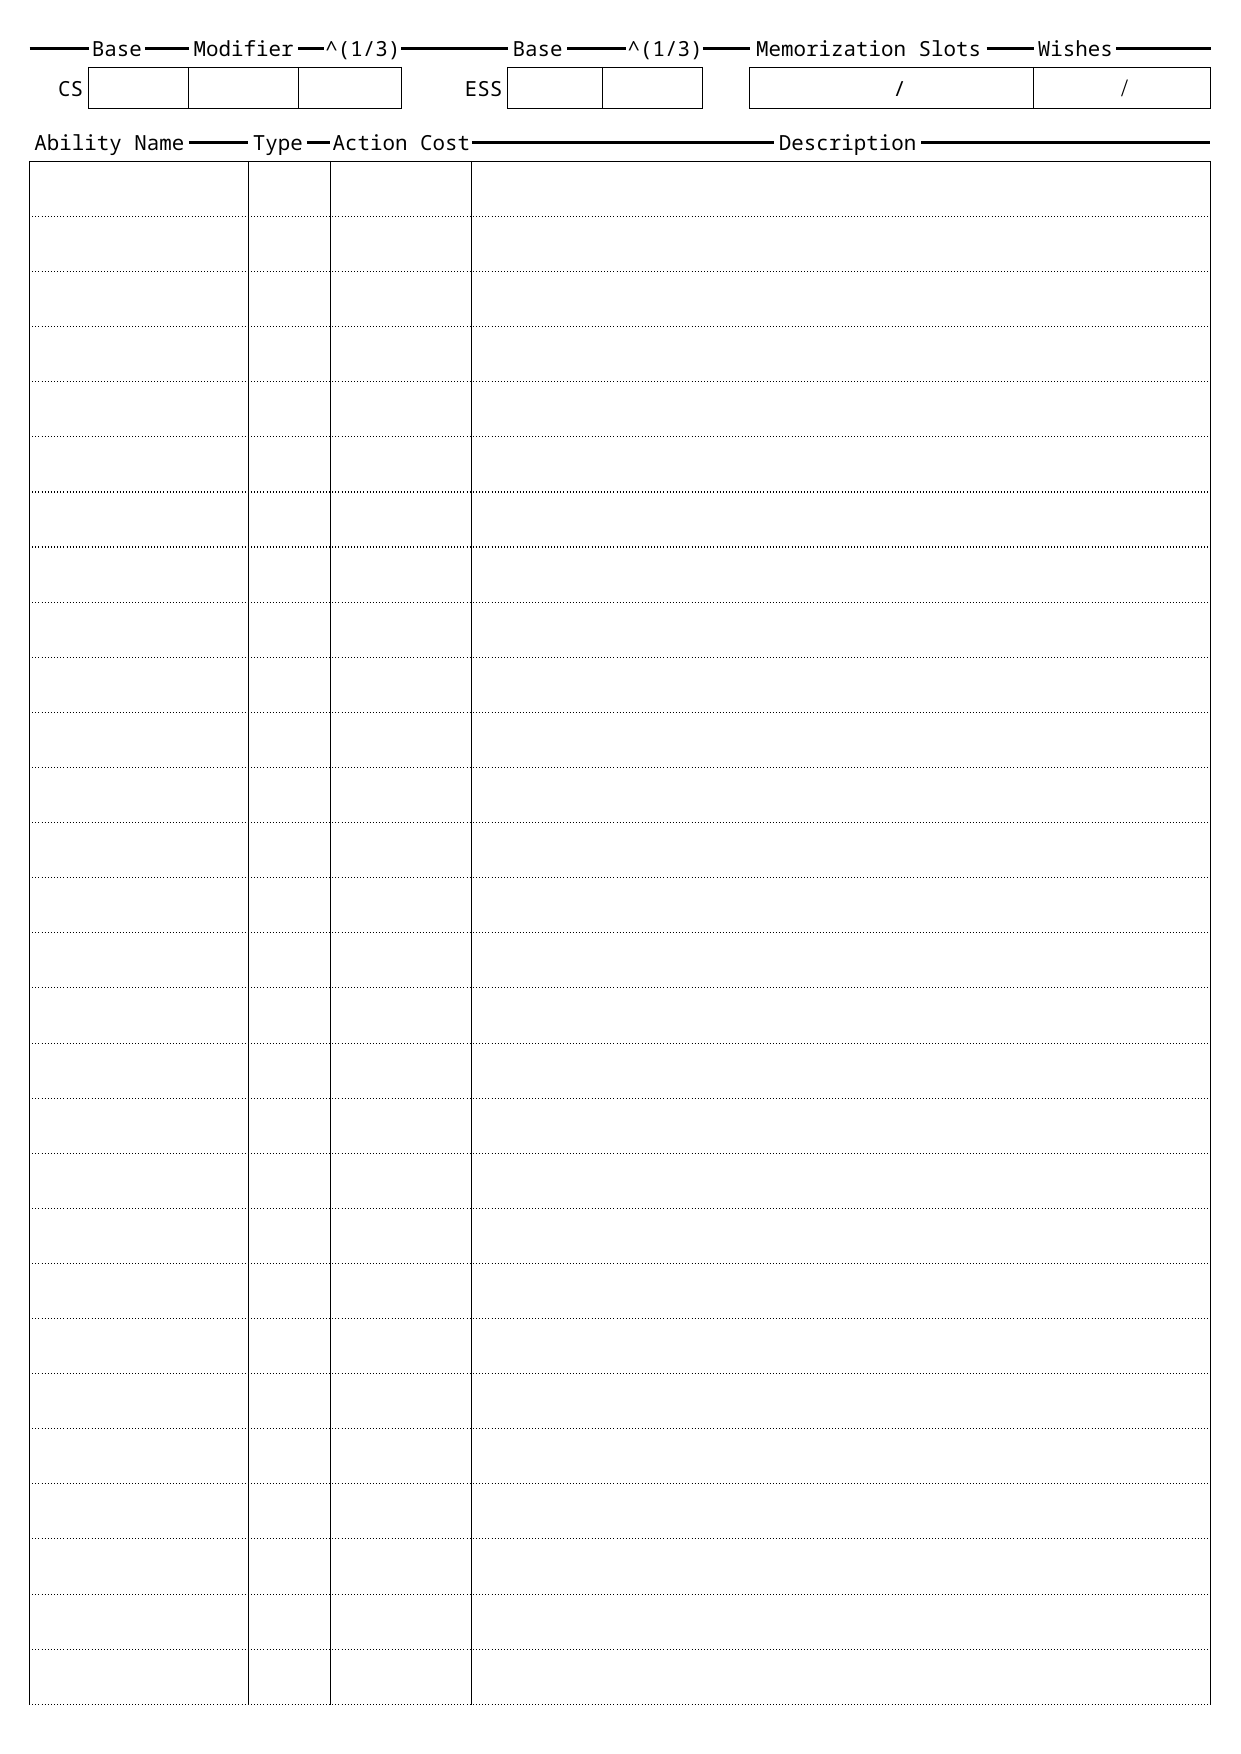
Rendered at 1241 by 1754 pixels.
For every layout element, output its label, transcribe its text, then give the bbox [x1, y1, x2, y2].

table_cell [189, 822, 248, 877]
table_cell [307, 932, 330, 987]
table_cell [189, 271, 248, 326]
table_cell [189, 1098, 248, 1153]
table_cell [189, 216, 248, 271]
table_cell [307, 1373, 330, 1428]
table_cell [30, 1098, 189, 1153]
table_cell [472, 1538, 1210, 1593]
table_cell [249, 1538, 307, 1593]
table_cell [472, 381, 1210, 436]
table_cell [307, 767, 330, 822]
table_cell [331, 1538, 471, 1593]
table_header Base [89, 30, 145, 67]
table_cell [472, 1373, 1210, 1428]
table_cell [307, 1318, 330, 1373]
table_cell [30, 767, 189, 822]
table_header [1116, 30, 1211, 47]
table_header Modifier [189, 30, 298, 67]
table_cell [307, 987, 330, 1042]
table_header Base [508, 30, 567, 67]
table_cell ESS [402, 67, 507, 108]
table_cell [189, 1263, 248, 1318]
table_cell [30, 1153, 189, 1208]
table_cell [472, 491, 1210, 546]
table_cell [307, 1649, 330, 1704]
table_cell [472, 1594, 1210, 1648]
table_cell [472, 877, 1210, 932]
table_cell [30, 1428, 189, 1483]
table_cell [189, 602, 248, 657]
table_cell [30, 162, 189, 216]
table_cell [249, 1373, 307, 1428]
table_cell [189, 144, 248, 161]
table_cell [331, 1483, 471, 1538]
table_cell [189, 987, 248, 1042]
table_header [189, 124, 248, 141]
table_cell [249, 987, 307, 1042]
table_cell [189, 1428, 248, 1483]
table_cell [30, 602, 189, 657]
table_cell [249, 602, 307, 657]
table_header [472, 124, 774, 141]
table_cell [567, 50, 602, 67]
table_cell [603, 68, 702, 108]
table_cell [331, 162, 471, 216]
table_cell [331, 1153, 471, 1208]
table_cell [307, 1428, 330, 1483]
table_cell [298, 50, 324, 67]
table_cell [249, 767, 307, 822]
table_cell [331, 1098, 471, 1153]
table_cell [189, 877, 248, 932]
table_cell [472, 1263, 1210, 1318]
table_cell [472, 932, 1210, 987]
table_header Wishes [1034, 30, 1116, 67]
table_header [987, 30, 1034, 47]
table_cell [249, 1208, 307, 1263]
table_cell [472, 1098, 1210, 1153]
table_cell [30, 1594, 189, 1648]
table_cell [249, 1263, 307, 1318]
table_header [145, 30, 189, 47]
table_cell [30, 1318, 189, 1373]
table_cell [249, 877, 307, 932]
table_cell [189, 1594, 248, 1648]
table_cell [307, 436, 330, 491]
table_cell [30, 877, 189, 932]
table_cell [189, 1649, 248, 1704]
table_header ^(1/3) [626, 30, 703, 67]
table_cell [189, 68, 298, 108]
table_cell [331, 216, 471, 271]
table_cell [703, 50, 750, 67]
table_cell [331, 1263, 471, 1318]
table_cell [472, 1649, 1210, 1704]
table_cell [307, 822, 330, 877]
table_cell [472, 1318, 1210, 1373]
table_cell [30, 822, 189, 877]
table_cell [145, 50, 189, 67]
table_cell [331, 657, 471, 712]
table_cell [307, 1043, 330, 1097]
table_cell [307, 657, 330, 712]
table_cell [189, 491, 248, 546]
table_cell [249, 491, 307, 546]
table_cell [249, 1483, 307, 1538]
table_cell [30, 987, 189, 1042]
table_cell [189, 1208, 248, 1263]
table_header Description [774, 124, 921, 161]
table_cell [249, 712, 307, 767]
table_cell [189, 436, 248, 491]
table_cell [189, 162, 248, 216]
table_cell [331, 381, 471, 436]
table_cell [30, 271, 189, 326]
table_cell [472, 436, 1210, 491]
table_cell [249, 216, 307, 271]
table_cell [249, 326, 307, 381]
table_cell [472, 162, 1210, 216]
table_header [602, 30, 626, 47]
table_cell [189, 1483, 248, 1538]
table_cell [921, 144, 1210, 161]
table_cell [331, 602, 471, 657]
table_cell [331, 1594, 471, 1648]
table_cell [472, 712, 1210, 767]
table_cell [189, 1373, 248, 1428]
table_cell CS [30, 67, 88, 108]
table_cell [508, 68, 602, 108]
table_cell [30, 50, 88, 67]
table_cell [472, 1153, 1210, 1208]
table_header [30, 30, 88, 47]
table_header [401, 30, 508, 47]
table_cell [331, 1043, 471, 1097]
table_cell [307, 162, 330, 216]
table_cell [331, 932, 471, 987]
table_cell [249, 657, 307, 712]
table_cell [307, 1098, 330, 1153]
table_cell [249, 1153, 307, 1208]
table_header [921, 124, 1210, 141]
table_cell [249, 1594, 307, 1648]
table_cell [307, 491, 330, 546]
table_cell [30, 657, 189, 712]
table_cell [249, 822, 307, 877]
table_cell [89, 68, 188, 108]
table_cell [189, 657, 248, 712]
table_cell [331, 1318, 471, 1373]
table_cell [189, 712, 248, 767]
table_header [567, 30, 602, 47]
table_header ^(1/3) [324, 30, 401, 67]
table_cell [307, 381, 330, 436]
table_cell [189, 381, 248, 436]
table_cell [331, 877, 471, 932]
table_cell [472, 822, 1210, 877]
table_cell [249, 381, 307, 436]
table_cell / [1034, 68, 1210, 108]
table_cell [331, 712, 471, 767]
table_cell [602, 50, 626, 67]
table_header Action Cost [330, 124, 472, 161]
table_cell [472, 326, 1210, 381]
table_cell [307, 216, 330, 271]
table_cell [249, 1649, 307, 1704]
table_cell [331, 987, 471, 1042]
table_cell [30, 712, 189, 767]
table_cell [249, 1428, 307, 1483]
table_cell [1116, 50, 1211, 67]
table_cell [307, 1263, 330, 1318]
table_cell [30, 1208, 189, 1263]
table_cell [472, 216, 1210, 271]
table_cell [189, 326, 248, 381]
table_header Memorization Slots [750, 30, 987, 67]
table_cell [249, 271, 307, 326]
table_cell [307, 271, 330, 326]
table_cell [987, 50, 1034, 67]
table_cell [249, 932, 307, 987]
table_cell [472, 602, 1210, 657]
table_cell [189, 932, 248, 987]
table_cell [331, 1649, 471, 1704]
table_cell [30, 1538, 189, 1593]
table_cell [30, 491, 189, 546]
table_cell [30, 1483, 189, 1538]
table_cell [249, 162, 307, 216]
table_cell [189, 1043, 248, 1097]
table_cell [307, 326, 330, 381]
table_cell [30, 436, 189, 491]
table_cell [472, 1043, 1210, 1097]
table_cell [307, 1208, 330, 1263]
table_cell [472, 1483, 1210, 1538]
table_cell [307, 546, 330, 602]
table_cell [30, 1649, 189, 1704]
table_cell [299, 68, 401, 108]
table_cell [472, 767, 1210, 822]
table_header [298, 30, 324, 47]
table_cell [30, 932, 189, 987]
table_cell [307, 602, 330, 657]
table_cell [249, 436, 307, 491]
table_cell [331, 491, 471, 546]
table_cell [401, 50, 508, 67]
table_cell [331, 326, 471, 381]
table_cell [30, 1043, 189, 1097]
table_cell [30, 546, 189, 602]
table_cell [472, 144, 774, 161]
table_header [703, 30, 750, 47]
table_cell [472, 987, 1210, 1042]
table_cell [30, 381, 189, 436]
table_cell [307, 1594, 330, 1648]
table_cell [472, 1428, 1210, 1483]
table_cell [331, 822, 471, 877]
table_cell [189, 1538, 248, 1593]
table_cell [331, 546, 471, 602]
table_cell [331, 271, 471, 326]
table_cell [307, 1153, 330, 1208]
table_cell [472, 1208, 1210, 1263]
table_cell / [750, 68, 1033, 108]
table_cell [249, 546, 307, 602]
table_cell [331, 1208, 471, 1263]
table_cell [307, 144, 330, 161]
table_cell [307, 1538, 330, 1593]
table_cell [30, 326, 189, 381]
table_cell [331, 1373, 471, 1428]
table_cell [703, 67, 749, 108]
table_cell [472, 271, 1210, 326]
table_cell [307, 712, 330, 767]
table_cell [249, 1098, 307, 1153]
table_cell [249, 1043, 307, 1097]
table_cell [30, 216, 189, 271]
table_cell [189, 767, 248, 822]
table_cell [189, 546, 248, 602]
table_cell [189, 1153, 248, 1208]
table_cell [472, 546, 1210, 602]
table_cell [331, 1428, 471, 1483]
table_cell [249, 1318, 307, 1373]
table_cell [307, 877, 330, 932]
table_header Type [248, 124, 307, 161]
table_cell [189, 1318, 248, 1373]
table_header [307, 124, 330, 141]
table_cell [331, 436, 471, 491]
table_cell [30, 1373, 189, 1428]
table_cell [307, 1483, 330, 1538]
table_cell [331, 767, 471, 822]
table_header Ability Name [30, 124, 189, 161]
table_cell [472, 657, 1210, 712]
table_cell [30, 1263, 189, 1318]
